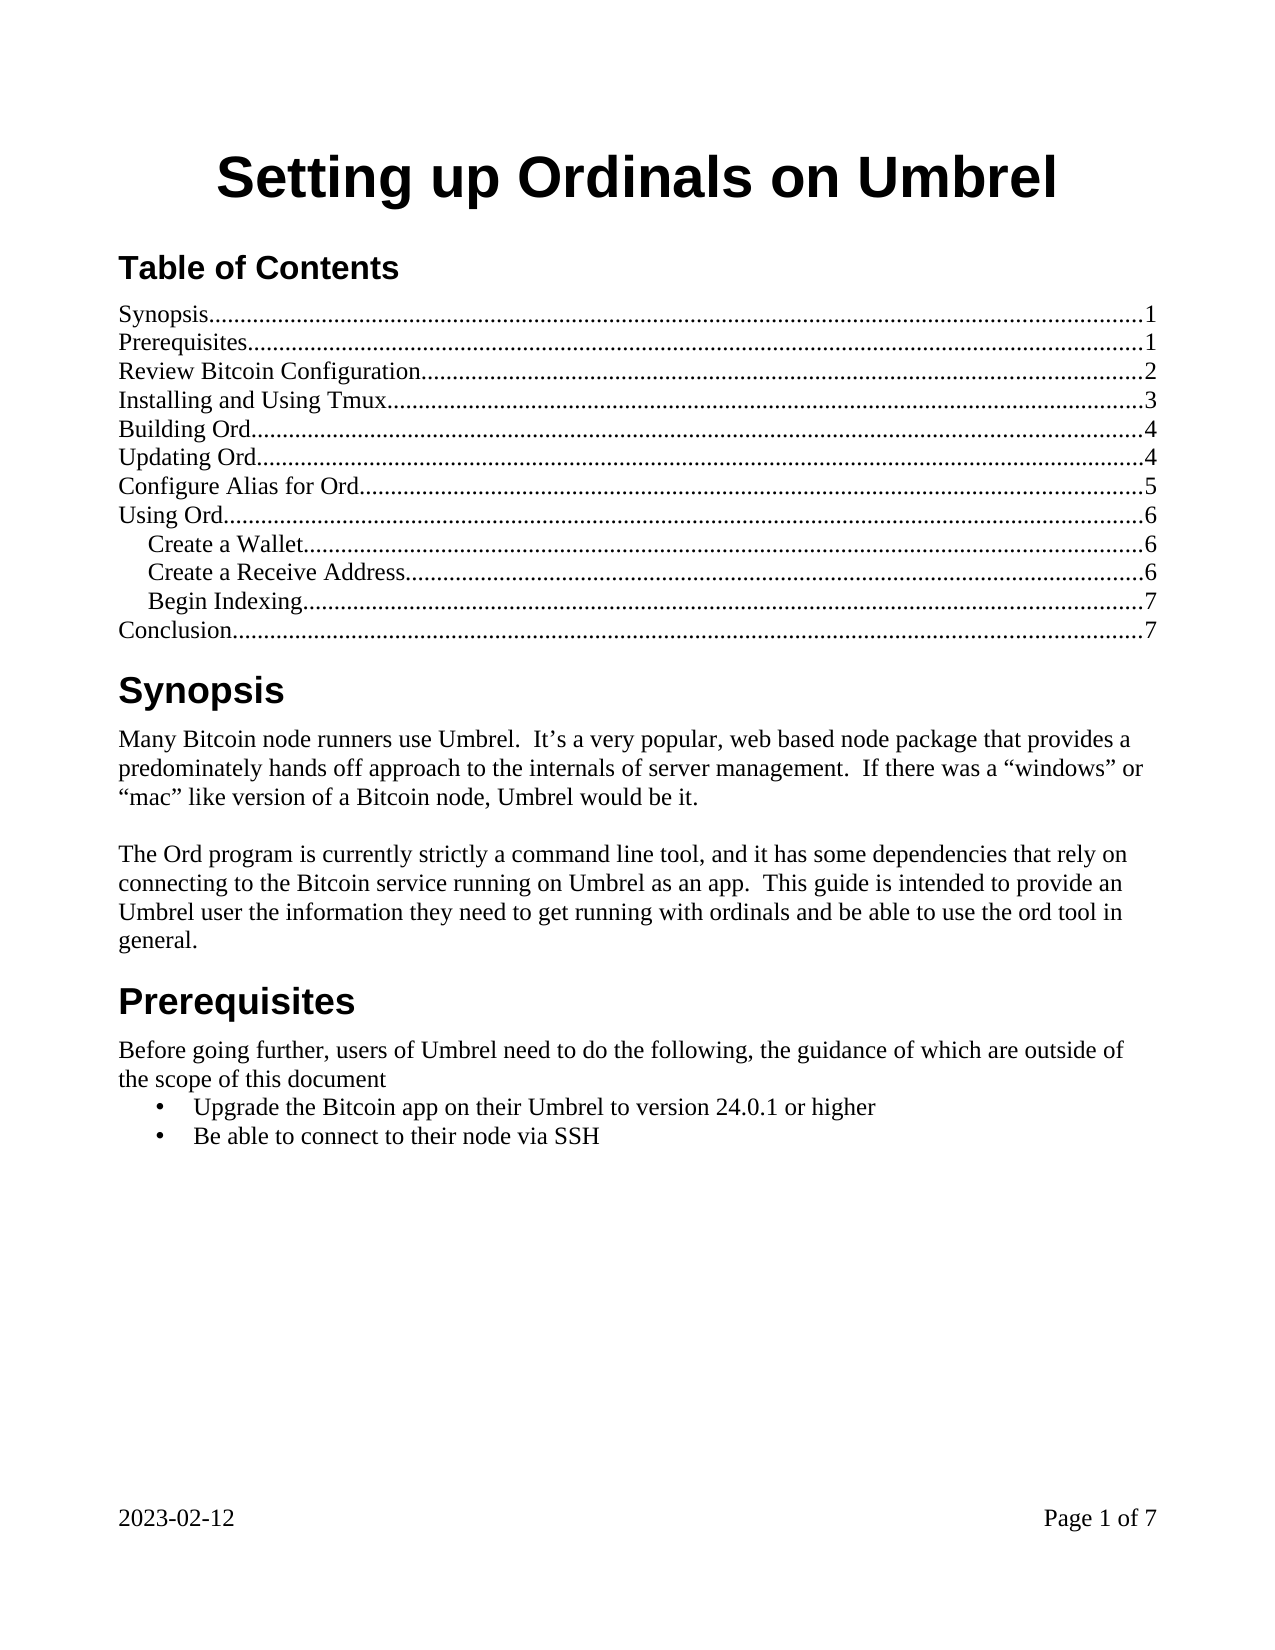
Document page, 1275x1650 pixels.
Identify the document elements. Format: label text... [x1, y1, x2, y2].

text Synopsis 1 [118, 299, 1157, 327]
text Installing and Using Tmux 3 [118, 385, 1157, 414]
text Prerequisites 1 [118, 327, 1157, 356]
text Many Bitcoin node runners use Umbrel. It’s a very popular, web based node package that provides a predominately hands off approach to the internals of server management. If there was a “windows” or “mac” like version of a Bitcoin node, Umbrel would be it. [118, 724, 1157, 811]
text Updating Ord 4 [118, 442, 1157, 471]
text Using Ord 6 [118, 500, 1157, 529]
subtitle Prerequisites [118, 979, 1157, 1022]
text The Ord program is currently strictly a command line tool, and it has some dependencies that rely on connecting to the Bitcoin service running on Umbrel as an app. This guide is intended to provide an Umbrel user the information they need to get running with ordinals and be able to use the ord tool in general. [118, 839, 1157, 954]
text Configure Alias for Ord 5 [118, 471, 1157, 500]
subtitle Table of Contents [118, 248, 1157, 286]
text Before going further, users of Umbrel need to do the following, the guidance of which are outside of the scope of this document [118, 1035, 1157, 1092]
text Create a Wallet 6 [148, 529, 1157, 557]
subtitle Synopsis [118, 669, 1157, 712]
text Create a Receive Address 6 [148, 557, 1157, 586]
text Begin Indexing 7 [148, 586, 1157, 615]
text Building Ord 4 [118, 414, 1157, 442]
text Review Bitcoin Configuration 2 [118, 356, 1157, 385]
title Setting up Ordinals on Umbrel [118, 143, 1157, 210]
text Conclusion 7 [118, 615, 1157, 644]
list Upgrade the Bitcoin app on their Umbrel to version 24.0.1 or higher [156, 1092, 1157, 1121]
list Be able to connect to their node via SSH [156, 1121, 1157, 1150]
